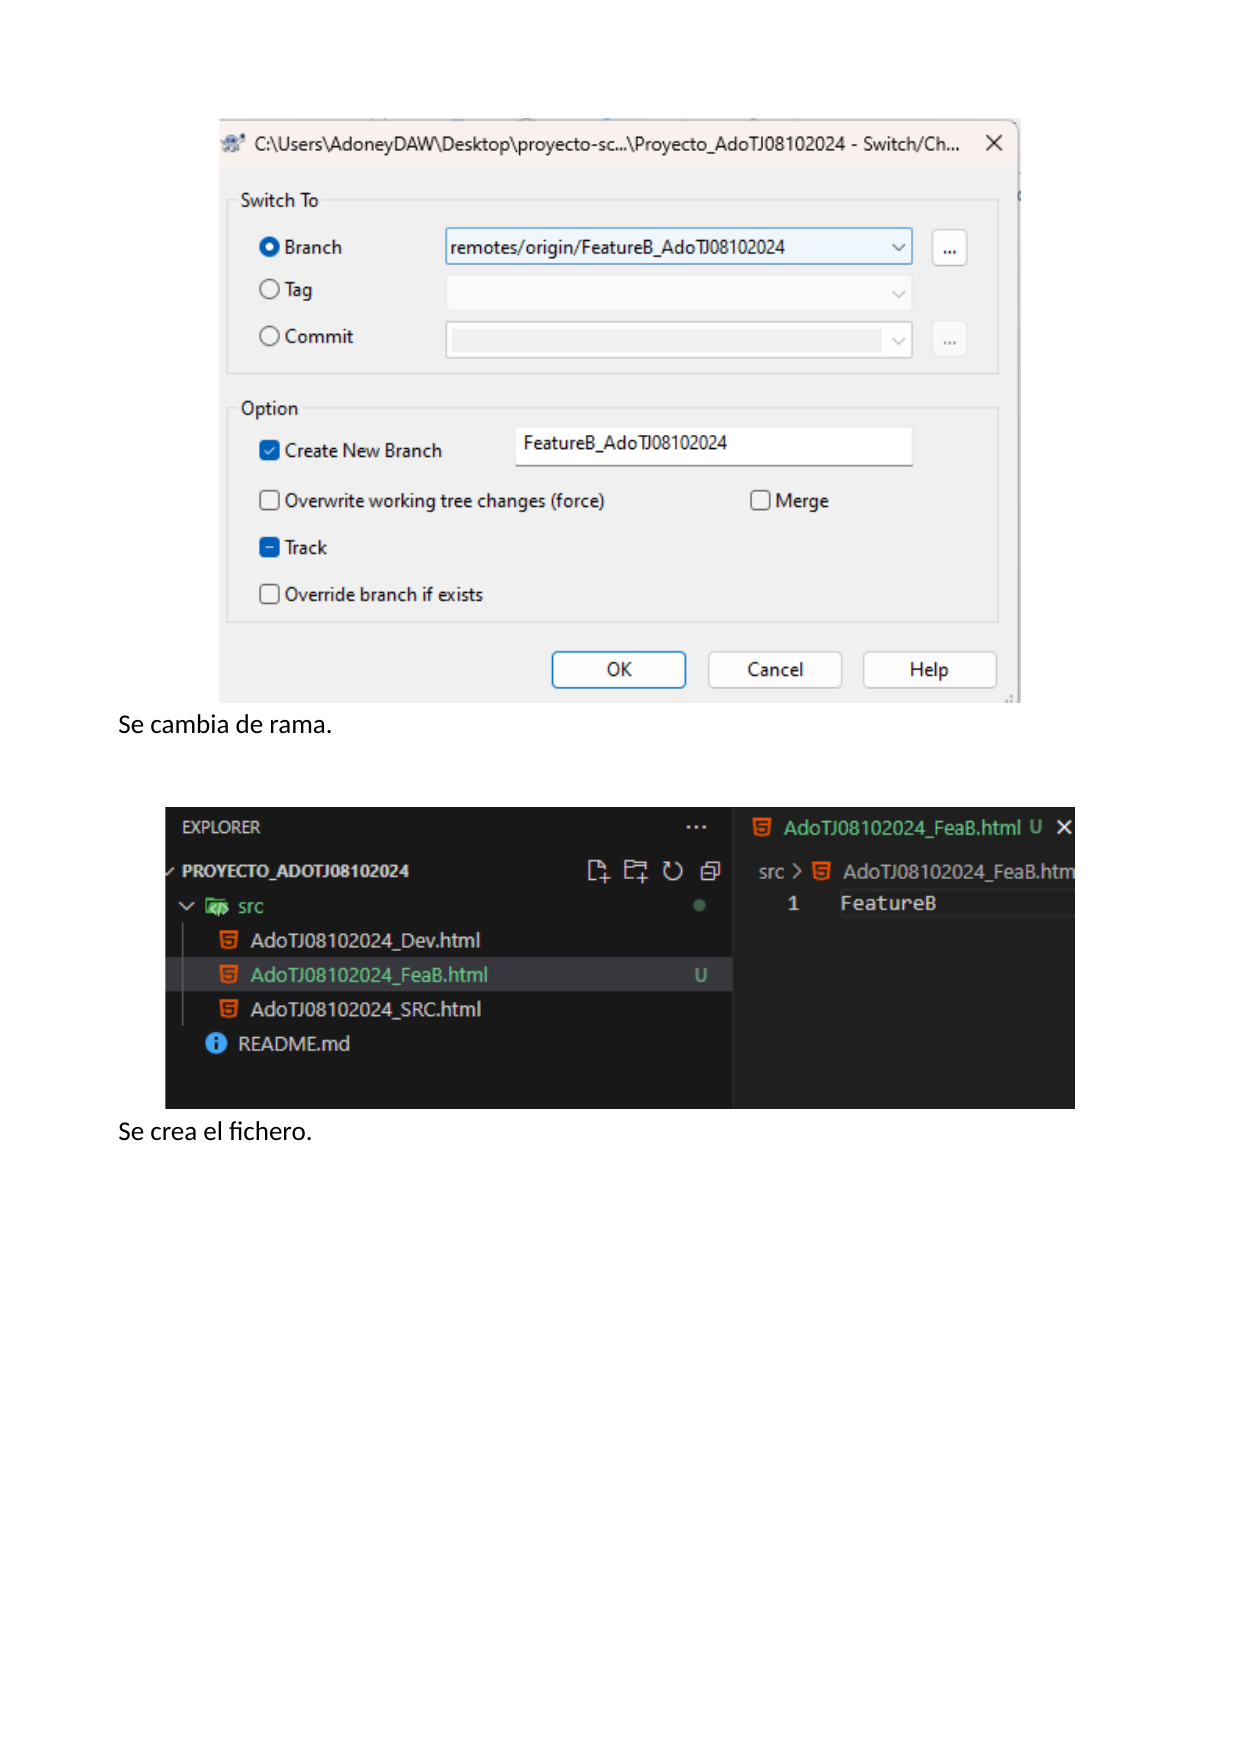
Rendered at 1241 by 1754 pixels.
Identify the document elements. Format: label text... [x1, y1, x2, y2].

text Se cambia de rama. [118, 118, 1122, 740]
picture [165, 807, 1075, 1109]
text Se crea el fichero. [118, 807, 1122, 1147]
picture [219, 118, 1021, 703]
